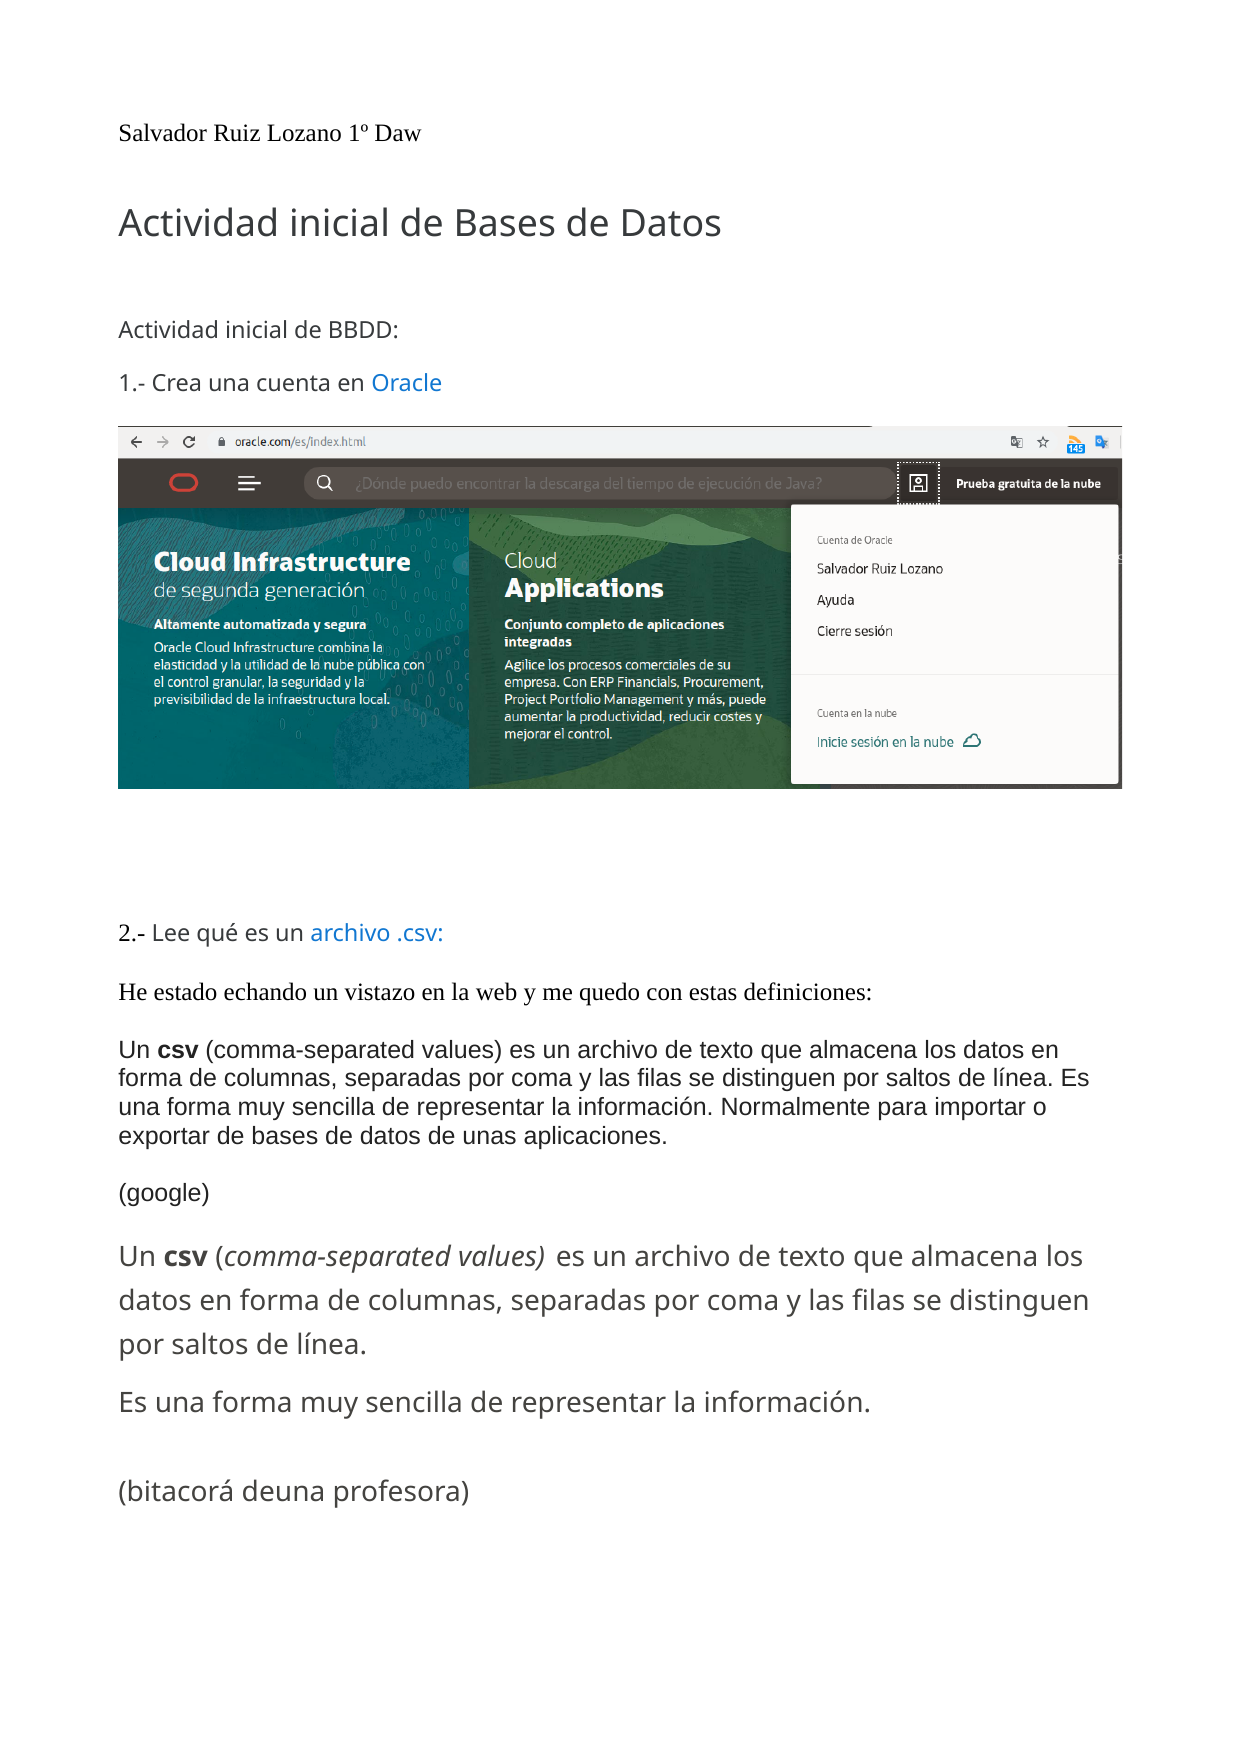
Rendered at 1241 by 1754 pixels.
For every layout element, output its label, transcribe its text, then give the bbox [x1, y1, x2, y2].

text 2.- Lee qué es un archivo .csv: [118, 916, 1122, 948]
text Es una forma muy sencilla de representar la información. [118, 1383, 1122, 1421]
text Un csv (comma-separated values) es un archivo de texto que almacena los datos en forma de columnas, separadas por coma y las filas se distinguen por saltos de línea. [118, 1236, 1122, 1362]
text 1.- Crea una cuenta en Oracle [118, 366, 1122, 398]
text He estado echando un vistazo en la web y me quedo con estas definiciones: [118, 977, 1122, 1006]
text (google) [118, 1178, 1122, 1207]
text (bitacorá deuna profesora) [118, 1471, 1122, 1509]
text Salvador Ruiz Lozano 1º Daw [118, 118, 1122, 147]
text Un csv (comma-separated values) es un archivo de texto que almacena los datos en forma de columnas, separadas por coma y las filas se distinguen por saltos de línea. Es una forma muy sencilla de representar la información. Normalmente para importar o exportar de bases de datos de unas aplicaciones. [118, 1034, 1122, 1150]
subtitle Actividad inicial de Bases de Datos [118, 196, 1122, 247]
picture [118, 426, 1123, 789]
subtitle Actividad inicial de BBDD: [118, 313, 1122, 345]
